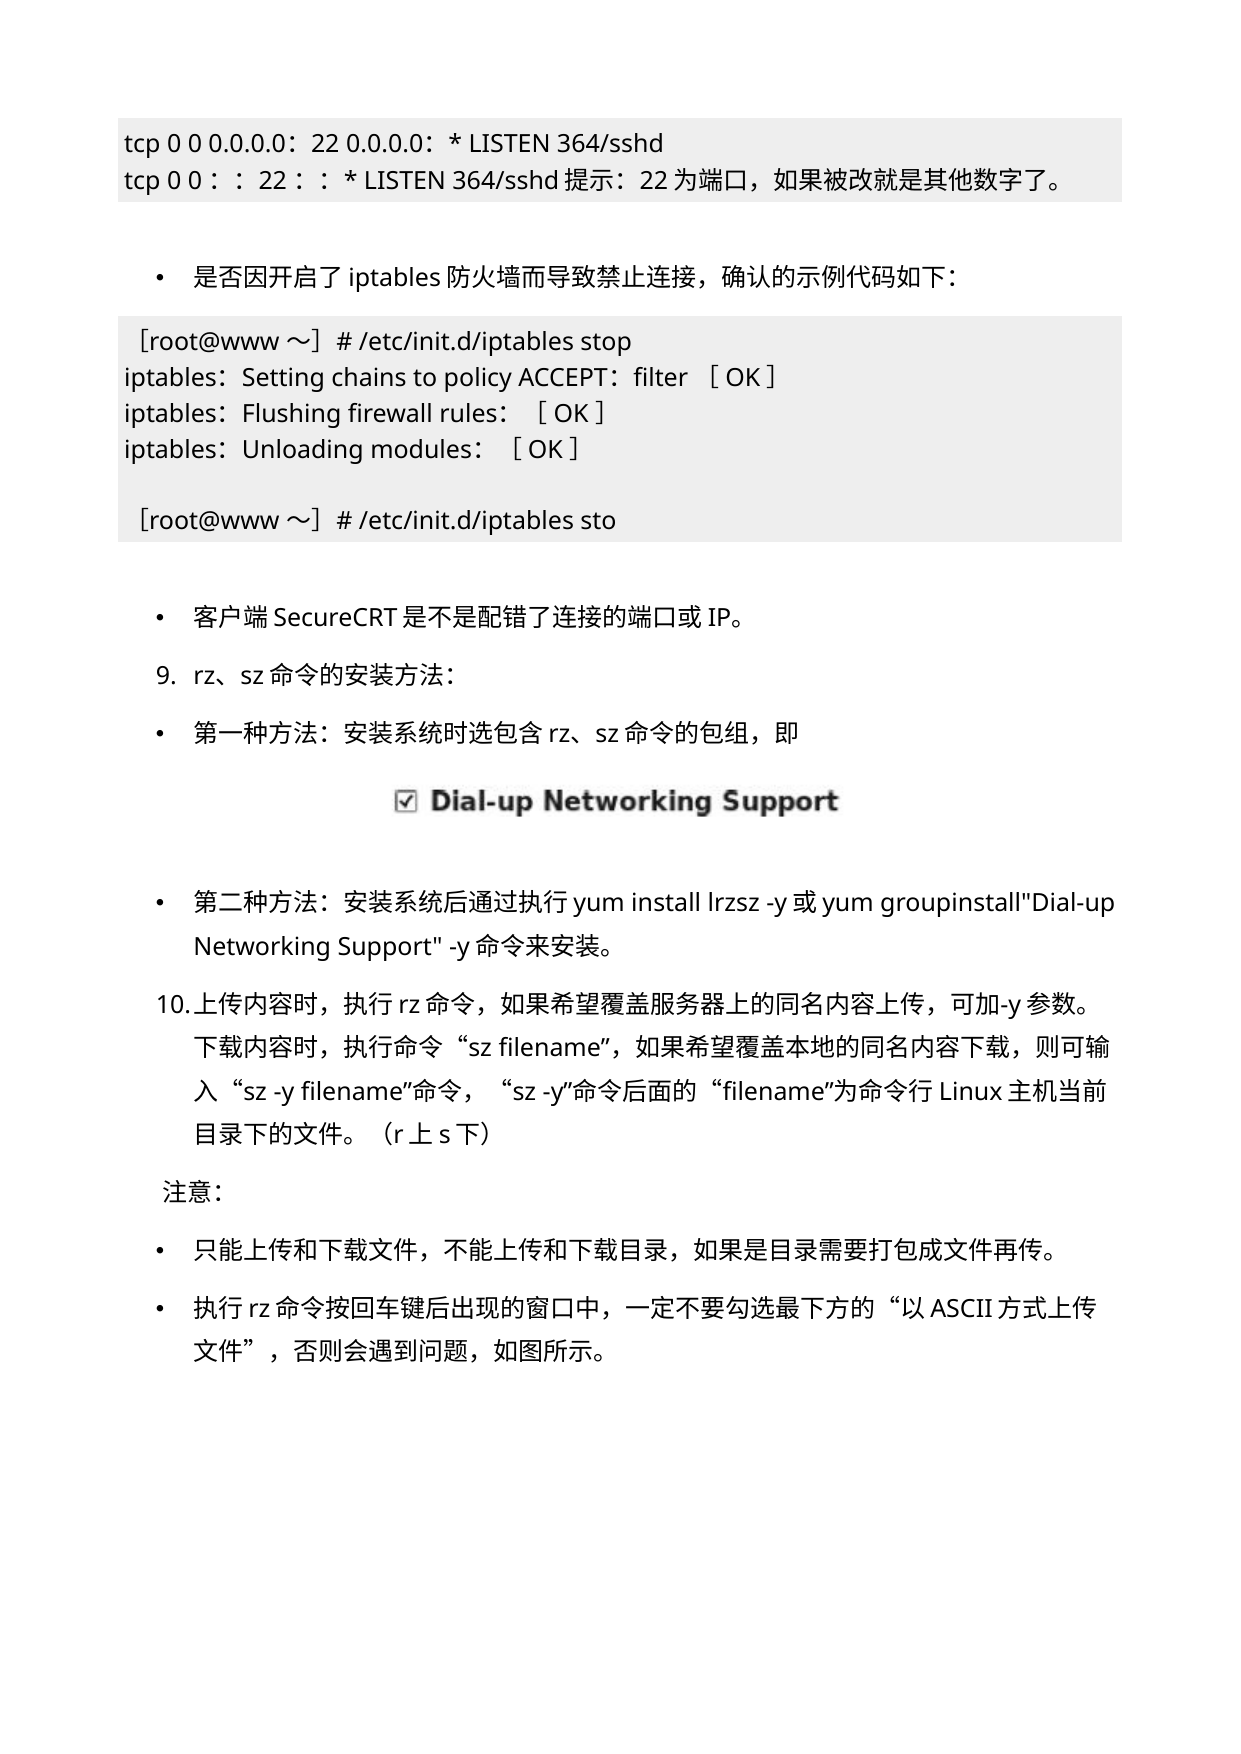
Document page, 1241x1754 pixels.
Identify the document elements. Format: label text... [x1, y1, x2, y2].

list 是否因开启了iptables防火墙而导致禁止连接，确认的示例代码如下： [156, 257, 1122, 294]
picture [381, 771, 859, 828]
list 执行rz命令按回车键后出现的窗口中，一定不要勾选最下方的“以ASCII方式上传文件”，否则会遇到问题，如图所示。 [156, 1288, 1122, 1368]
list 上传内容时，执行rz命令，如果希望覆盖服务器上的同名内容上传，可加-y参数。下载内容时，执行命令“sz filename”，如果希望覆盖本地的同名内容下载，则可输入“sz -y filename”命令，“sz -y”命令后面的“filename”为命令行Linux主机当前目录下的文件。（r上s下） [156, 984, 1122, 1151]
list 客户端SecureCRT是不是配错了连接的端口或IP。 [156, 598, 1122, 634]
table_header ［root@www ～］# /etc/init.d/iptables stop iptables：Setting chains to policy ACCEPT：filter ［ OK ］ iptables：Flushing firewall rules：［ OK ］ iptables：Unloading modules：［ OK ］ ［root@www ～］# /etc/init.d/iptables sto [118, 316, 1122, 542]
table_header tcp 0 0 0.0.0.0：22 0.0.0.0：* LISTEN 364/sshd tcp 0 0 ：：22 ：：* LISTEN 364/sshd提示：22为端口，如果被改就是其他数字了。 [118, 118, 1122, 202]
list rz、sz命令的安装方法： [156, 656, 1122, 692]
list 第一种方法：安装系统时选包含rz、sz命令的包组，即 [156, 714, 1122, 750]
list 只能上传和下载文件，不能上传和下载目录，如果是目录需要打包成文件再传。 [156, 1230, 1122, 1267]
text 注意： [118, 1172, 1122, 1209]
list 第二种方法：安装系统后通过执行yum install lrzsz -y或yum groupinstall"Dial-up Networking Support" -y命令来安装。 [156, 883, 1122, 962]
